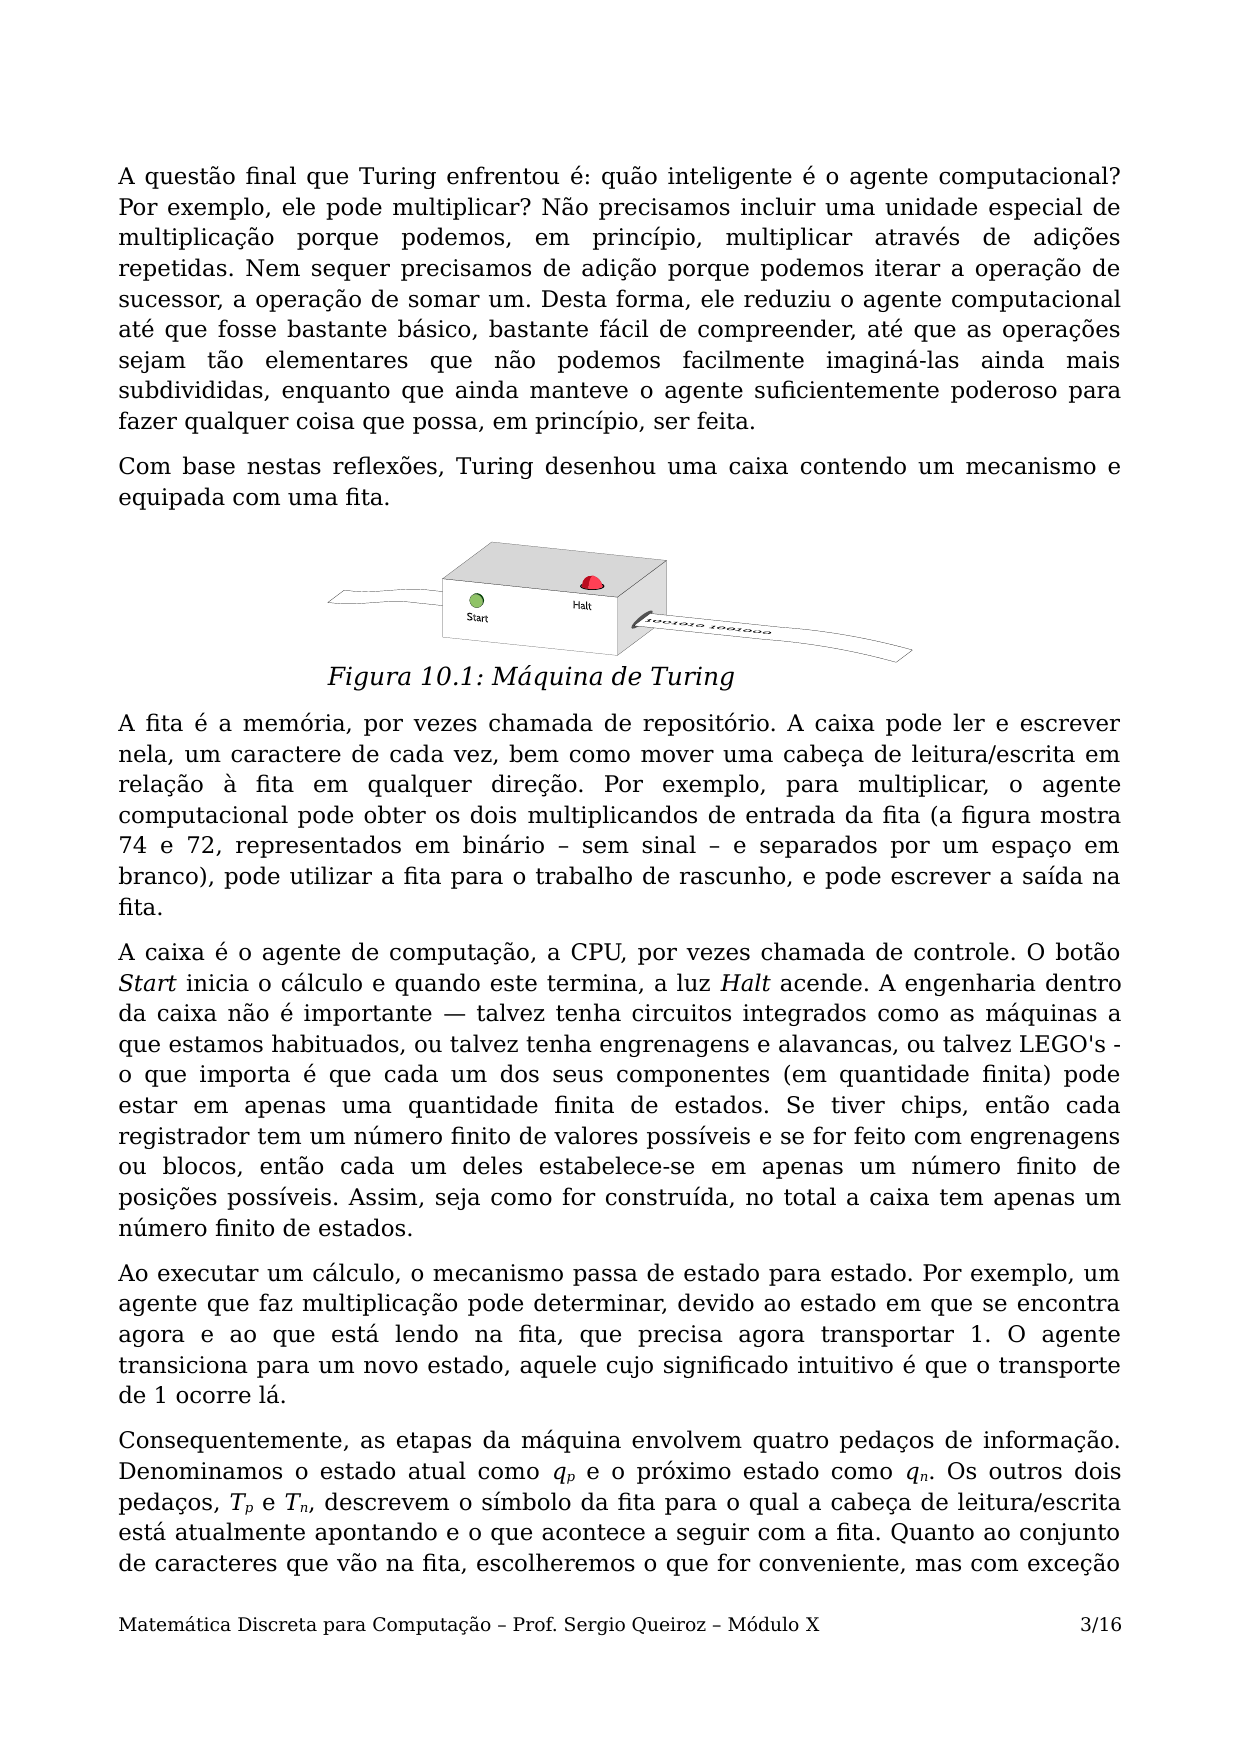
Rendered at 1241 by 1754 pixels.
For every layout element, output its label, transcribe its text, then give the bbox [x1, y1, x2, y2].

text [503, 542, 913, 649]
text Com base nestas reflexões, Turing desenhou uma caixa contendo um mecanismo e equipada com uma fita. [118, 453, 1122, 511]
text Ao executar um cálculo, o mecanismo passa de estado para estado. Por exemplo, um agente que faz multiplicação pode determinar, devido ao estado em que se encontra agora e ao que está lendo na fita, que precisa agora transportar 1. O agente transiciona para um novo estado, aquele cujo significado intuitivo é que o transporte de 1 ocorre lá. [118, 1260, 1122, 1409]
text A fita é a memória, por vezes chamada de repositório. A caixa pode ler e escrever nela, um caractere de cada vez, bem como mover uma cabeça de leitura/escrita em relação à fita em qualquer direção. Por exemplo, para multiplicar, o agente computacional pode obter os dois multiplicandos de entrada da fita (a figura mostra 74 e 72, representados em binário – sem sinal – e separados por um espaço em branco), pode utilizar a fita para o trabalho de rascunho, e pode escrever a saída na fita. [118, 710, 1122, 921]
text [330, 590, 442, 605]
text A questão final que Turing enfrentou é: quão inteligente é o agente computacional? Por exemplo, ele pode multiplicar? Não precisamos incluir uma unidade especial de multiplicação porque podemos, em princípio, multiplicar através de adições repetidas. Nem sequer precisamos de adição porque podemos iterar a operação de sucessor, a operação de somar um. Desta forma, ele reduziu o agente computacional até que fosse bastante básico, bastante fácil de compreender, até que as operações sejam tão elementares que não podemos facilmente imaginá-las ainda mais subdivididas, enquanto que ainda manteve o agente suficientemente poderoso para fazer qualquer coisa que possa, em princípio, ser feita. [118, 163, 1122, 435]
text [328, 542, 490, 601]
text A caixa é o agente de computação, a CPU, por vezes chamada de controle. O botão Start inicia o cálculo e quando este termina, a luz Halt acende. A engenharia dentro da caixa não é importante — talvez tenha circuitos integrados como as máquinas a que estamos habituados, ou talvez tenha engrenagens e alavancas, ou talvez LEGO's - o que importa é que cada um dos seus componentes (em quantidade finita) pode estar em apenas uma quantidade finita de estados. Se tiver chips, então cada registrador tem um número finito de valores possíveis e se for feito com engrenagens ou blocos, então cada um deles estabelece-se em apenas um número finito de posições possíveis. Assim, seja como for construída, no total a caixa tem apenas um número finito de estados. [118, 939, 1122, 1241]
text Consequentemente, as etapas da máquina envolvem quatro pedaços de informação. Denominamos o estado atual como qp e o próximo estado como qn. Os outros dois pedaços, Tp e Tn, descrevem o símbolo da fita para o qual a cabeça de leitura/escrita está atualmente apontando e o que acontece a seguir com a fita. Quanto ao conjunto de caracteres que vão na fita, escolheremos o que for conveniente, mas com exceção [118, 1428, 1122, 1577]
text Figura 10.1: Máquina de Turing [328, 602, 913, 692]
